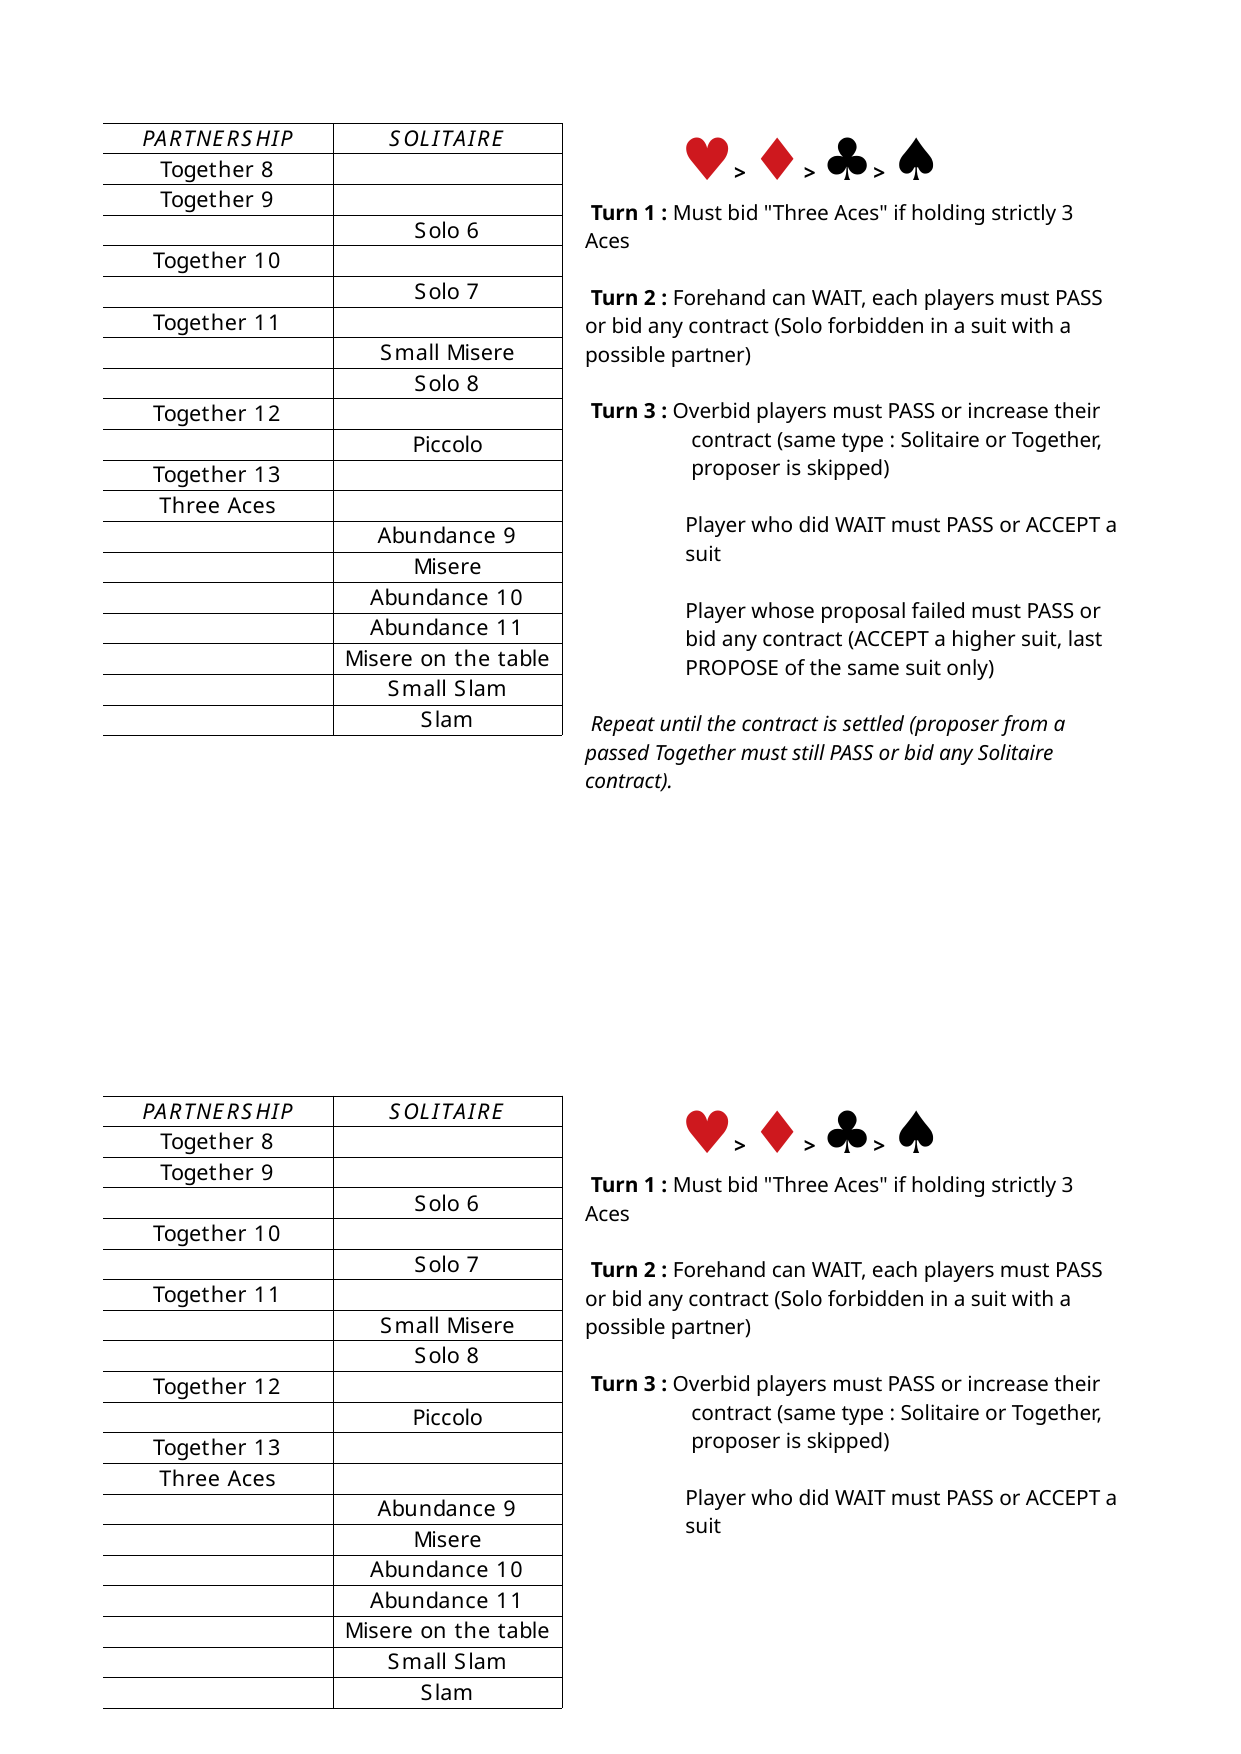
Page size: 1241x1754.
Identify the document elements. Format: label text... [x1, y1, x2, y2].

text Repeat until the contract is settled (proposer from a passed Together must still PASS or bid any Solitaire contract). [585, 709, 1122, 795]
text Player whose proposal failed must PASS or bid any contract (ACCEPT a higher suit, last PROPOSE of the same suit only) [685, 596, 1122, 681]
text Turn 1 : Must bid "Three Aces" if holding strictly 3 Aces [585, 198, 1122, 254]
text ♥> ♦> ♣> ♠ [585, 118, 1122, 198]
text Turn 3 : Overbid players must PASS or increase their contract (same type : Solitaire or Together, proposer is skipped) [591, 1369, 1122, 1454]
text Turn 1 : Must bid "Three Aces" if holding strictly 3 Aces [585, 1170, 1122, 1227]
text Turn 2 : Forehand can WAIT, each players must PASS or bid any contract (Solo forbidden in a suit with a possible partner) [585, 1256, 1122, 1341]
text ♥> ♦> ♣> ♠ [585, 1091, 1122, 1170]
text Player who did WAIT must PASS or ACCEPT a suit [685, 1483, 1122, 1540]
text Turn 2 : Forehand can WAIT, each players must PASS or bid any contract (Solo forbidden in a suit with a possible partner) [585, 283, 1122, 368]
text Turn 3 : Overbid players must PASS or increase their contract (same type : Solitaire or Together, proposer is skipped) [591, 397, 1122, 482]
text Player who did WAIT must PASS or ACCEPT a suit [685, 510, 1122, 567]
